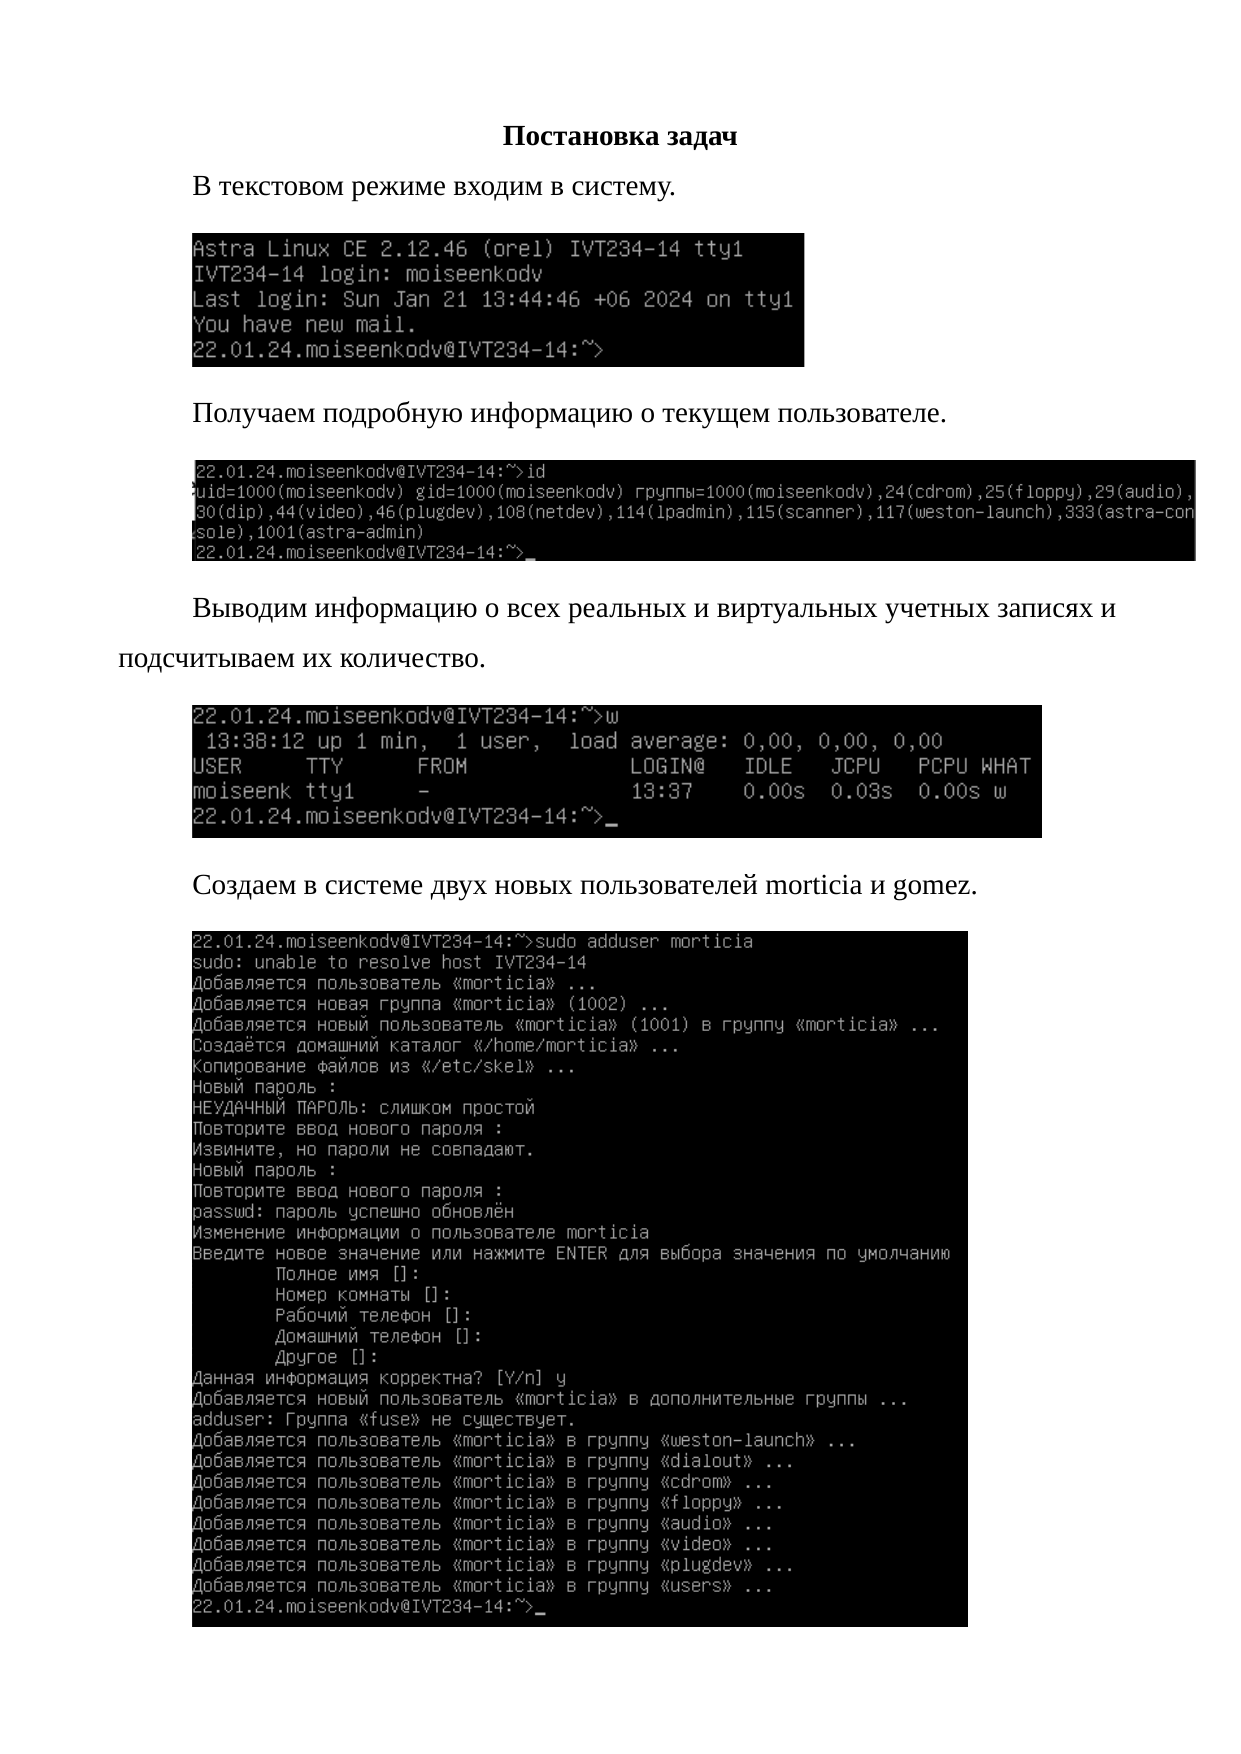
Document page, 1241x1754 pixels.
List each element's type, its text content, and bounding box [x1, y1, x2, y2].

text Получаем подробную информацию о текущем пользователе. [118, 395, 1122, 429]
text В текстовом режиме входим в систему. [118, 168, 1122, 202]
text Постановка задач [118, 118, 1122, 152]
text Выводим информацию о всех реальных и виртуальных учетных записях и подсчитываем их количество. [118, 590, 1122, 674]
text Создаем в системе двух новых пользователей morticia и gomez. [118, 867, 1122, 901]
